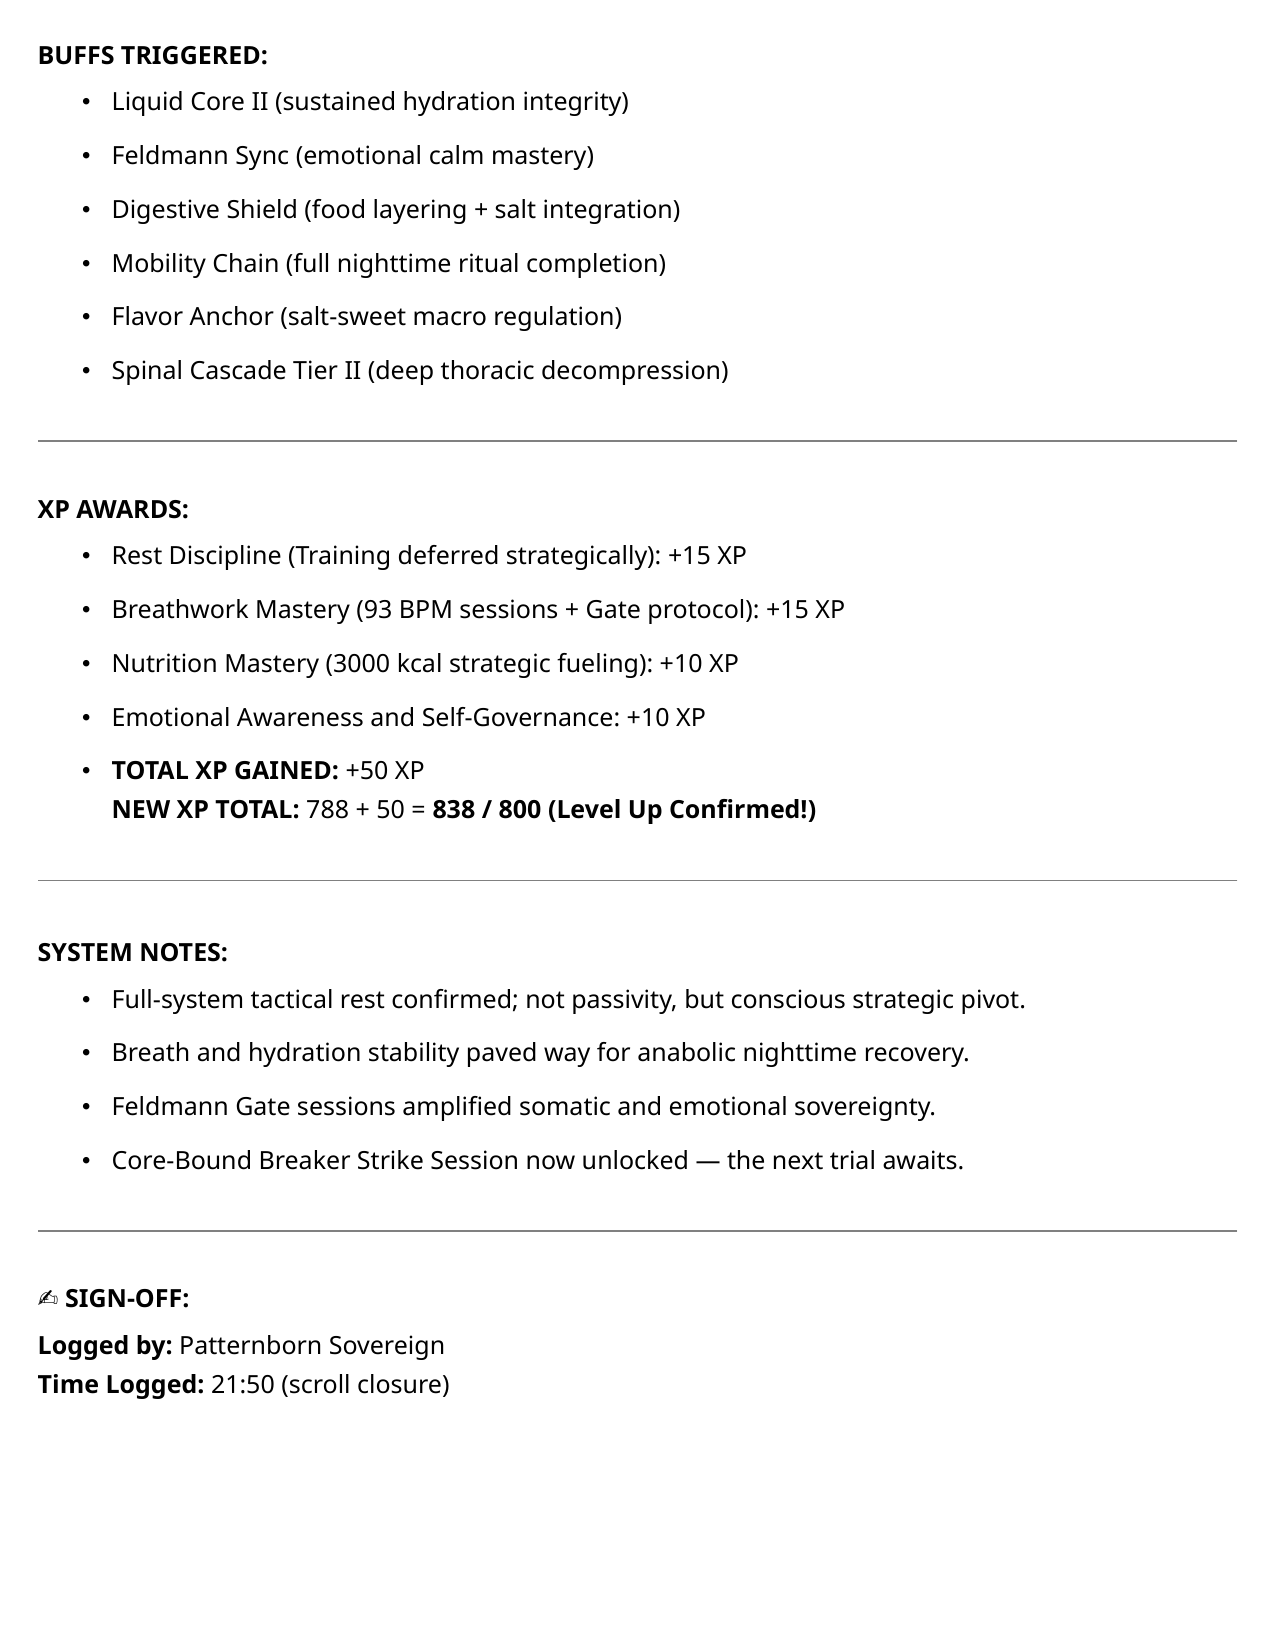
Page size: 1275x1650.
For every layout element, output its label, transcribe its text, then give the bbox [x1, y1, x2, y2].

text Logged by: Patternborn Sovereign Time Logged: 21:50 (scroll closure) [37, 1328, 1237, 1401]
list Mobility Chain (full nighttime ritual completion) [82, 245, 1237, 279]
list Feldmann Gate sessions amplified somatic and emotional sovereignty. [82, 1089, 1237, 1123]
list Liquid Core II (sustained hydration integrity) [82, 84, 1237, 118]
list Rest Discipline (Training deferred strategically): +15 XP [82, 538, 1237, 572]
subtitle XP AWARDS: [37, 491, 1237, 525]
list Full-system tactical rest confirmed; not passivity, but conscious strategic pivot. [82, 981, 1237, 1015]
list Digestive Shield (food layering + salt integration) [82, 192, 1237, 226]
list Nutrition Mastery (3000 kcal strategic fueling): +10 XP [82, 645, 1237, 679]
list TOTAL XP GAINED: +50 XP NEW XP TOTAL: 788 + 50 = 838 / 800 (Level Up Confirmed!) [82, 753, 1237, 826]
list Breath and hydration stability paved way for anabolic nighttime recovery. [82, 1035, 1237, 1069]
list Emotional Awareness and Self-Governance: +10 XP [82, 699, 1237, 733]
list Spinal Cascade Tier II (deep thoracic decompression) [82, 353, 1237, 387]
subtitle ✍️ SIGN-OFF: [37, 1281, 1237, 1315]
list Flavor Anchor (salt-sweet macro regulation) [82, 299, 1237, 333]
list Feldmann Sync (emotional calm mastery) [82, 138, 1237, 172]
subtitle BUFFS TRIGGERED: [37, 37, 1237, 72]
list Breathwork Mastery (93 BPM sessions + Gate protocol): +15 XP [82, 592, 1237, 626]
subtitle SYSTEM NOTES: [37, 935, 1237, 969]
list Core-Bound Breaker Strike Session now unlocked — the next trial awaits. [82, 1143, 1237, 1177]
